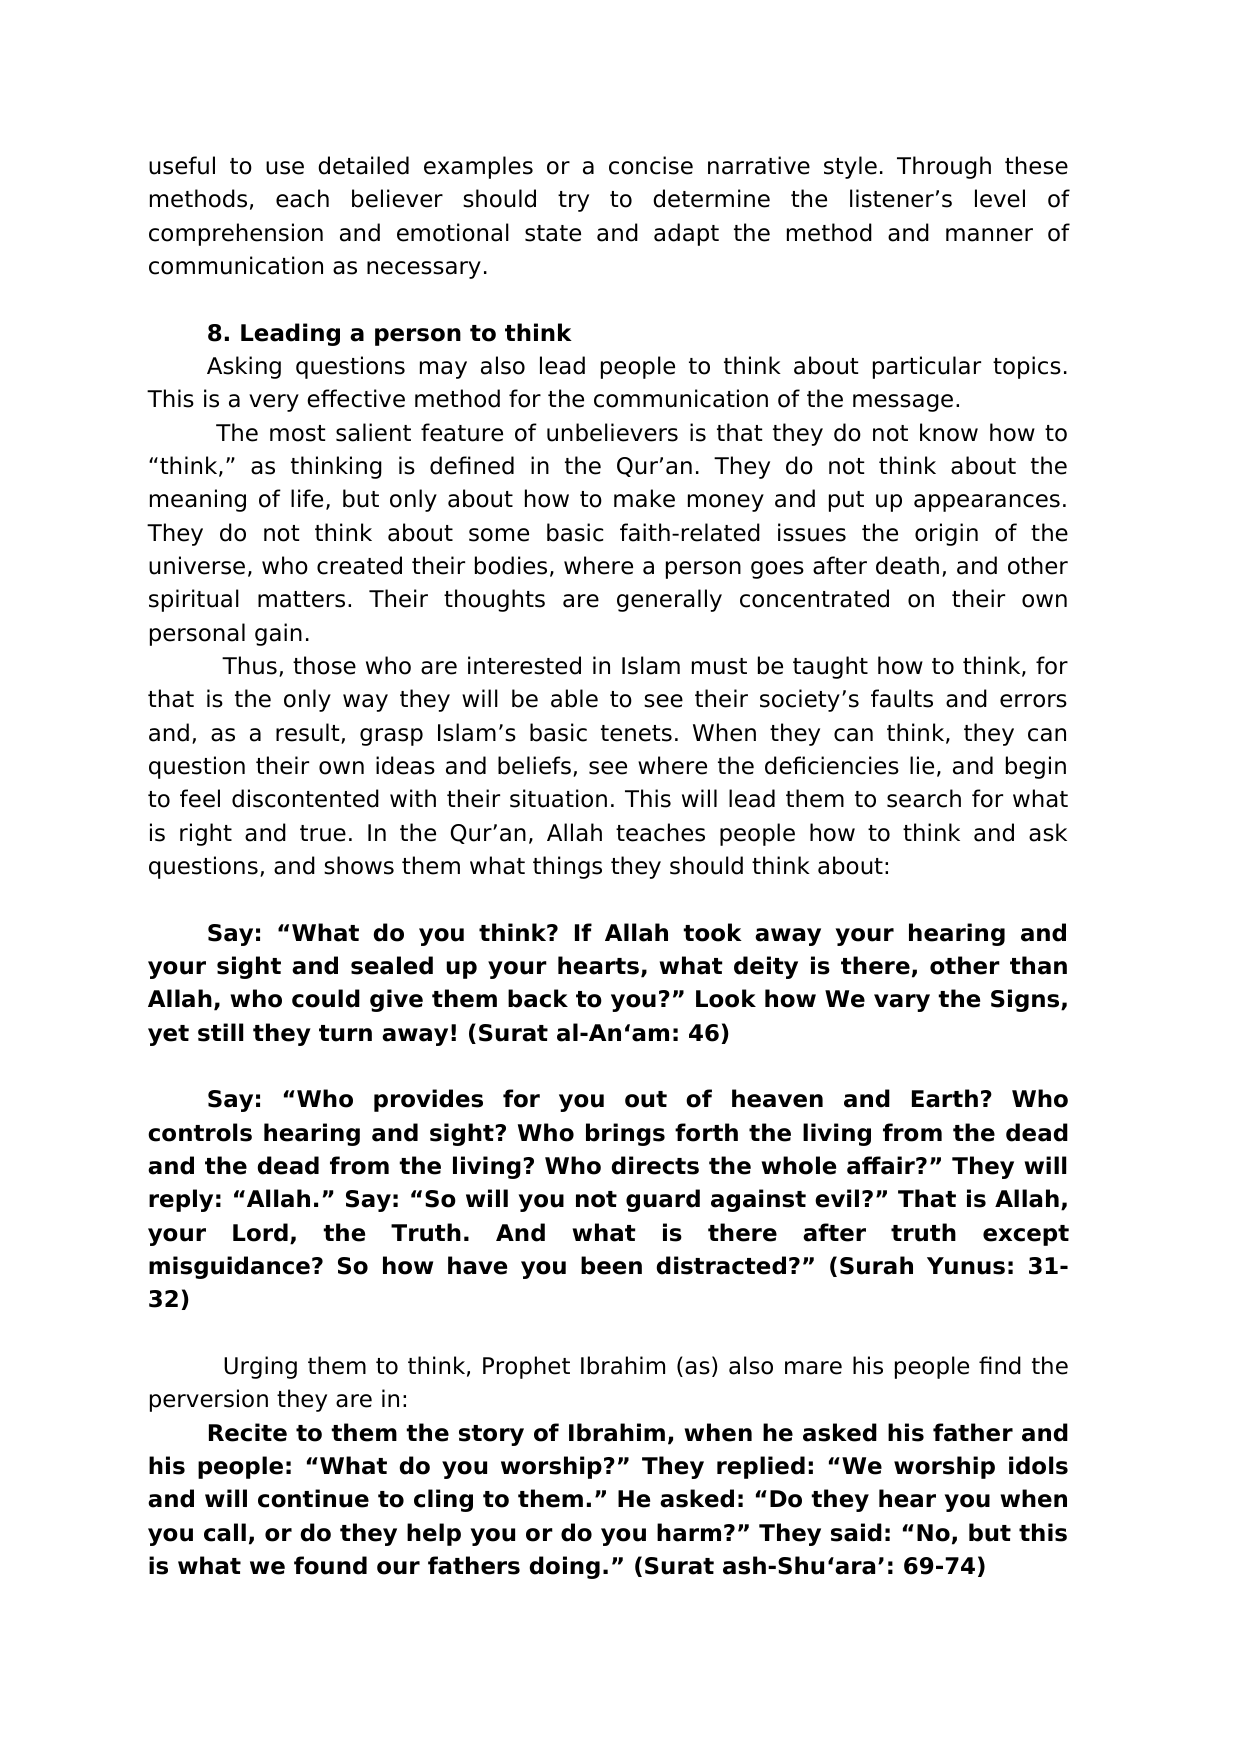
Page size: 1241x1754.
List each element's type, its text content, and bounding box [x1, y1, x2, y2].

text useful to use detailed examples or a concise narrative style. Through these methods, each believer should try to determine the listener’s level of comprehension and emotional state and adapt the method and manner of communication as necessary. [148, 148, 1070, 281]
text Thus, those who are interested in Islam must be taught how to think, for that is the only way they will be able to see their society’s faults and errors and, as a result, grasp Islam’s basic tenets. When they can think, they can question their own ideas and beliefs, see where the deficiencies lie, and begin to feel discontented with their situation. This will lead them to search for what is right and true. In the Qur’an, Allah teaches people how to think and ask questions, and shows them what things they should think about: [148, 648, 1070, 881]
text Asking questions may also lead people to think about particular topics. This is a very effective method for the communication of the message. [148, 348, 1070, 414]
text Recite to them the story of Ibrahim, when he asked his father and his people: “What do you worship?” They replied: “We worship idols and will continue to cling to them.” He asked: “Do they hear you when you call, or do they help you or do you harm?” They said: “No, but this is what we found our fathers doing.” (Surat ash-Shu‘ara’: 69-74) [148, 1414, 1070, 1581]
text Say: “What do you think? If Allah took away your hearing and your sight and sealed up your hearts, what deity is there, other than Allah, who could give them back to you?” Look how We vary the Signs, yet still they turn away! (Surat al-An‘am: 46) [148, 914, 1070, 1048]
text Say: “Who provides for you out of heaven and Earth? Who controls hearing and sight? Who brings forth the living from the dead and the dead from the living? Who directs the whole affair?” They will reply: “Allah.” Say: “So will you not guard against evil?” That is Allah, your Lord, the Truth. And what is there after truth except misguidance? So how have you been distracted?” (Surah Yunus: 31-32) [148, 1081, 1070, 1314]
text The most salient feature of unbelievers is that they do not know how to “think,” as thinking is defined in the Qur’an. They do not think about the meaning of life, but only about how to make money and put up appearances. They do not think about some basic faith-related issues the origin of the universe, who created their bodies, where a person goes after death, and other spiritual matters. Their thoughts are generally concentrated on their own personal gain. [148, 414, 1070, 648]
text Urging them to think, Prophet Ibrahim (as) also mare his people find the perversion they are in: [148, 1348, 1070, 1414]
text 8. Leading a person to think [148, 314, 1070, 348]
